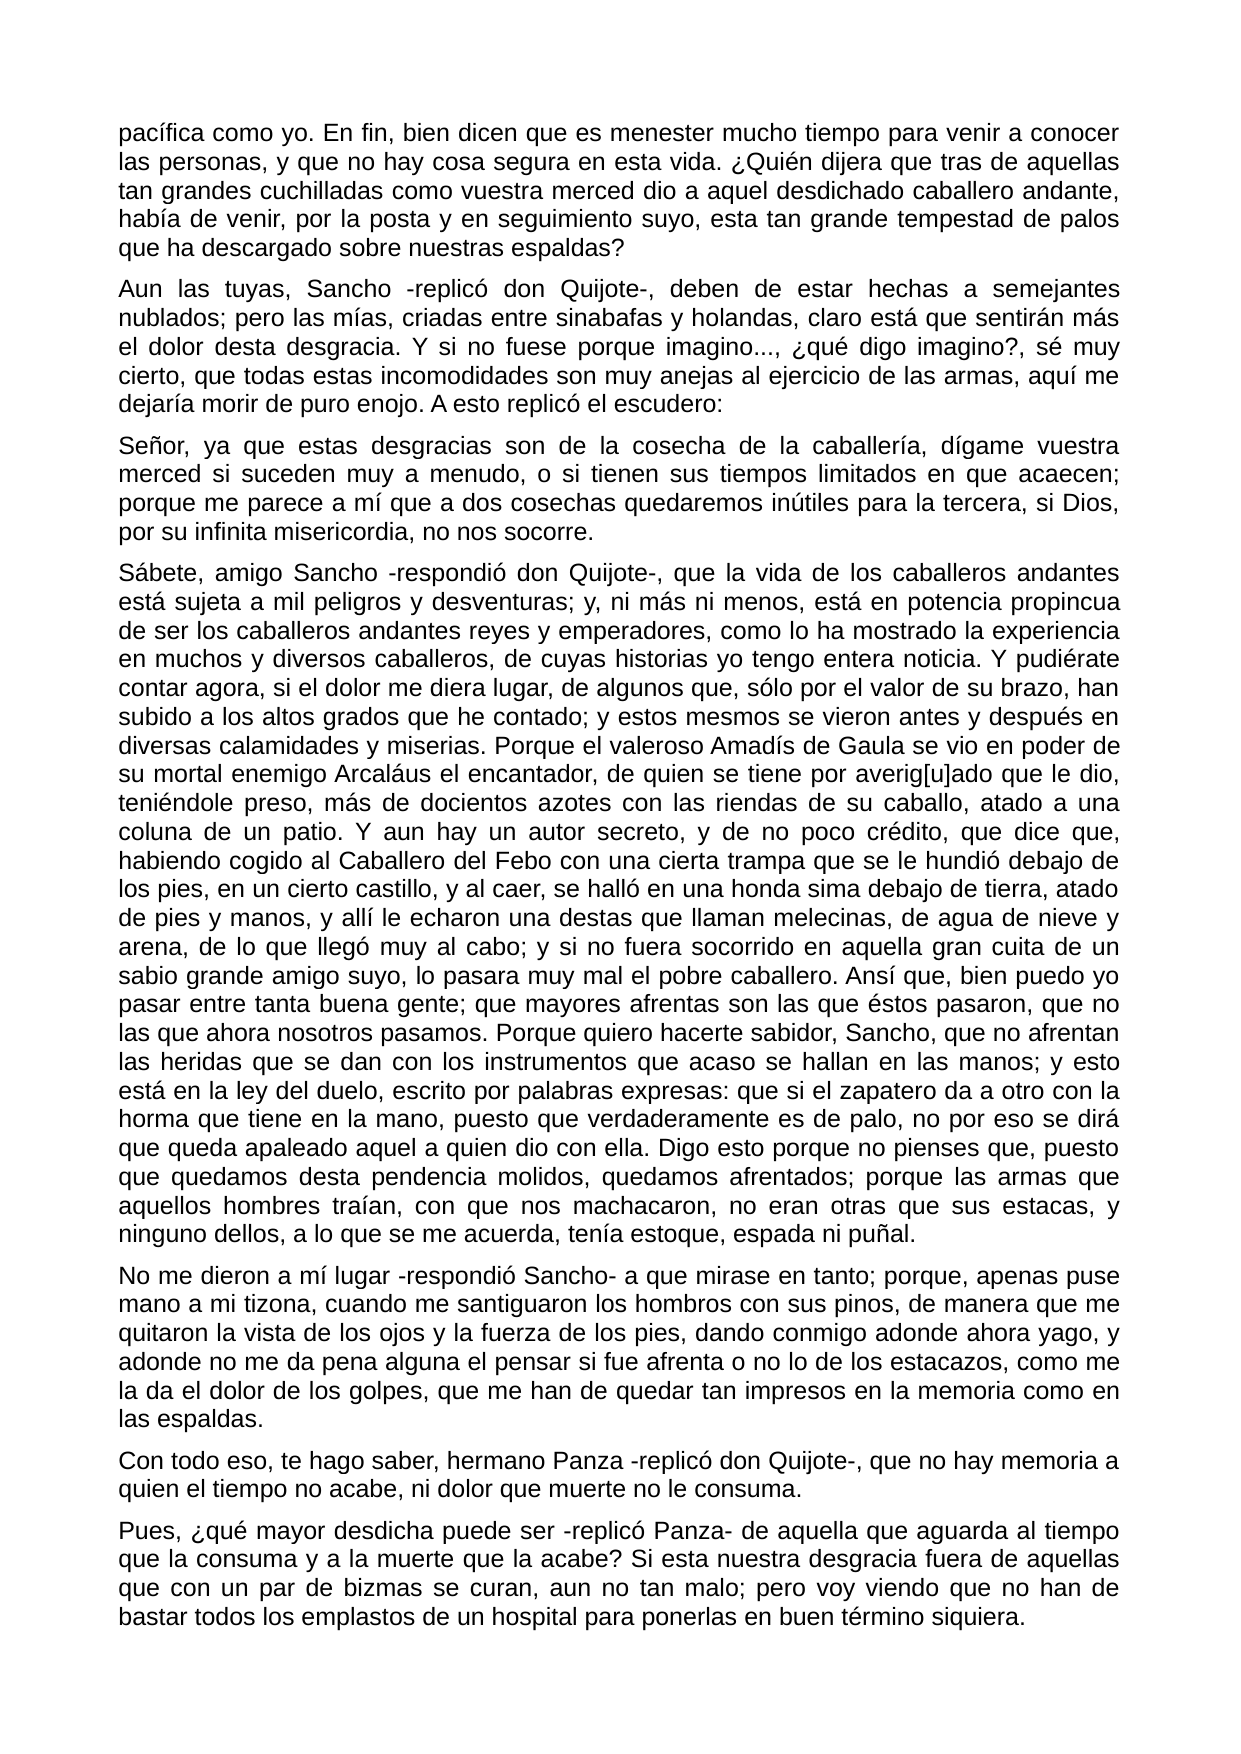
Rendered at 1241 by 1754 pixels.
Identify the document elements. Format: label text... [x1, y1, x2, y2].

text Con todo eso, te hago saber, hermano Panza -replicó don Quijote-, que no hay memoria a quien el tiempo no acabe, ni dolor que muerte no le consuma. [118, 1446, 1122, 1503]
text No me dieron a mí lugar -respondió Sancho- a que mirase en tanto; porque, apenas puse mano a mi tizona, cuando me santiguaron los hombros con sus pinos, de manera que me quitaron la vista de los ojos y la fuerza de los pies, dando conmigo adonde ahora yago, y adonde no me da pena alguna el pensar si fue afrenta o no lo de los estacazos, como me la da el dolor de los golpes, que me han de quedar tan impresos en la memoria como en las espaldas. [118, 1261, 1122, 1433]
text Pues, ¿qué mayor desdicha puede ser -replicó Panza- de aquella que aguarda al tiempo que la consuma y a la muerte que la acabe? Si esta nuestra desgracia fuera de aquellas que con un par de bizmas se curan, aun no tan malo; pero voy viendo que no han de bastar todos los emplastos de un hospital para ponerlas en buen término siquiera. [118, 1516, 1122, 1631]
text Señor, ya que estas desgracias son de la cosecha de la caballería, dígame vuestra merced si suceden muy a menudo, o si tienen sus tiempos limitados en que acaecen; porque me parece a mí que a dos cosechas quedaremos inútiles para la tercera, si Dios, por su infinita misericordia, no nos socorre. [118, 431, 1122, 546]
text Sábete, amigo Sancho -respondió don Quijote-, que la vida de los caballeros andantes está sujeta a mil peligros y desventuras; y, ni más ni menos, está en potencia propincua de ser los caballeros andantes reyes y emperadores, como lo ha mostrado la experiencia en muchos y diversos caballeros, de cuyas historias yo tengo entera noticia. Y pudiérate contar agora, si el dolor me diera lugar, de algunos que, sólo por el valor de su brazo, han subido a los altos grados que he contado; y estos mesmos se vieron antes y después en diversas calamidades y miserias. Porque el valeroso Amadís de Gaula se vio en poder de su mortal enemigo Arcaláus el encantador, de quien se tiene por averig[u]ado que le dio, teniéndole preso, más de docientos azotes con las riendas de su caballo, atado a una coluna de un patio. Y aun hay un autor secreto, y de no poco crédito, que dice que, habiendo cogido al Caballero del Febo con una cierta trampa que se le hundió debajo de los pies, en un cierto castillo, y al caer, se halló en una honda sima debajo de tierra, atado de pies y manos, y allí le echaron una destas que llaman melecinas, de agua de nieve y arena, de lo que llegó muy al cabo; y si no fuera socorrido en aquella gran cuita de un sabio grande amigo suyo, lo pasara muy mal el pobre caballero. Ansí que, bien puedo yo pasar entre tanta buena gente; que mayores afrentas son las que éstos pasaron, que no las que ahora nosotros pasamos. Porque quiero hacerte sabidor, Sancho, que no afrentan las heridas que se dan con los instrumentos que acaso se hallan en las manos; y esto está en la ley del duelo, escrito por palabras expresas: que si el zapatero da a otro con la horma que tiene en la mano, puesto que verdaderamente es de palo, no por eso se dirá que queda apaleado aquel a quien dio con ella. Digo esto porque no pienses que, puesto que quedamos desta pendencia molidos, quedamos afrentados; porque las armas que aquellos hombres traían, con que nos machacaron, no eran otras que sus estacas, y ninguno dellos, a lo que se me acuerda, tenía estoque, espada ni puñal. [118, 558, 1122, 1248]
text pacífica como yo. En fin, bien dicen que es menester mucho tiempo para venir a conocer las personas, y que no hay cosa segura en esta vida. ¿Quién dijera que tras de aquellas tan grandes cuchilladas como vuestra merced dio a aquel desdichado caballero andante, había de venir, por la posta y en seguimiento suyo, esta tan grande tempestad de palos que ha descargado sobre nuestras espaldas? [118, 118, 1122, 262]
text Aun las tuyas, Sancho -replicó don Quijote-, deben de estar hechas a semejantes nublados; pero las mías, criadas entre sinabafas y holandas, claro está que sentirán más el dolor desta desgracia. Y si no fuese porque imagino..., ¿qué digo imagino?, sé muy cierto, que todas estas incomodidades son muy anejas al ejercicio de las armas, aquí me dejaría morir de puro enojo. A esto replicó el escudero: [118, 274, 1122, 418]
